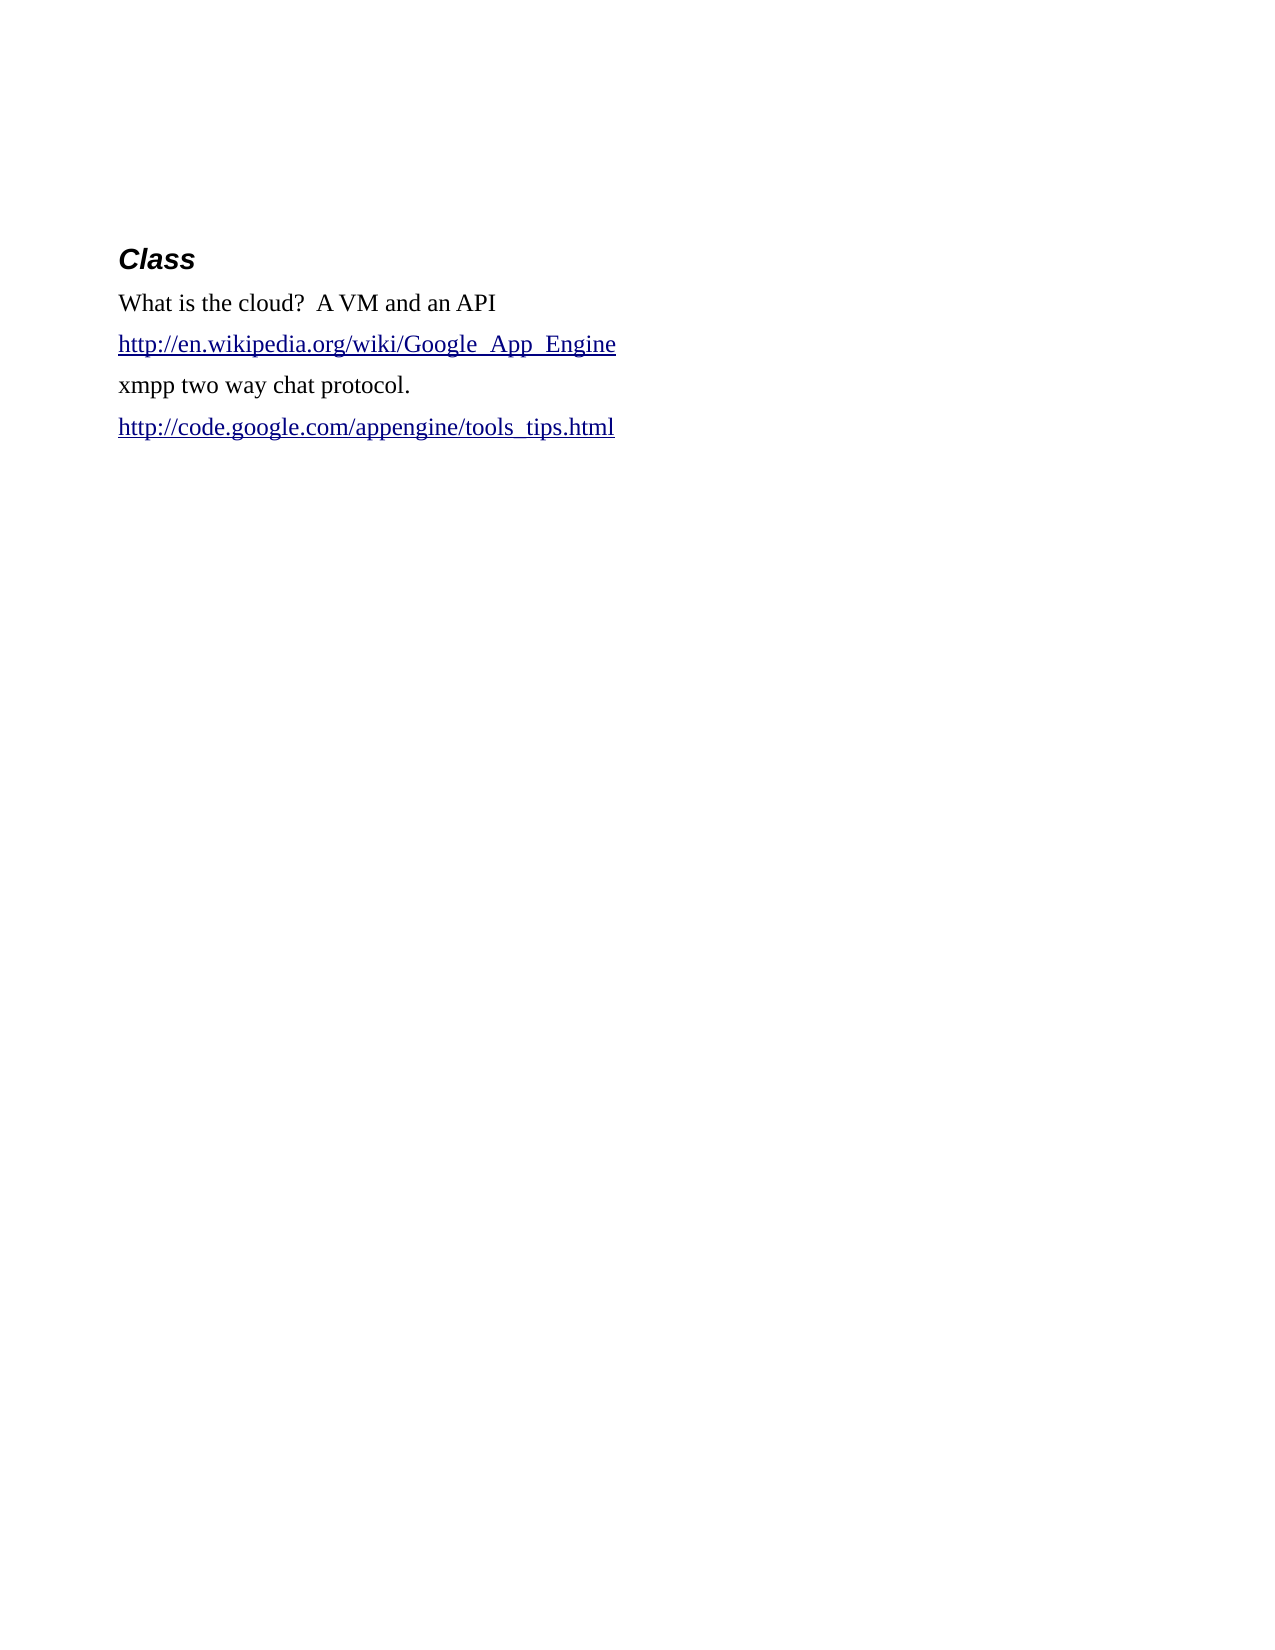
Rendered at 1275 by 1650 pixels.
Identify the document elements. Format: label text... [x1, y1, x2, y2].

text http://code.google.com/appengine/tools_tips.html [118, 412, 1157, 440]
text What is the cloud? A VM and an API [118, 288, 1157, 317]
text http://en.wikipedia.org/wiki/Google_App_Engine [118, 329, 1157, 358]
text xmpp two way chat protocol. [118, 370, 1157, 399]
subtitle Class [118, 242, 1157, 275]
